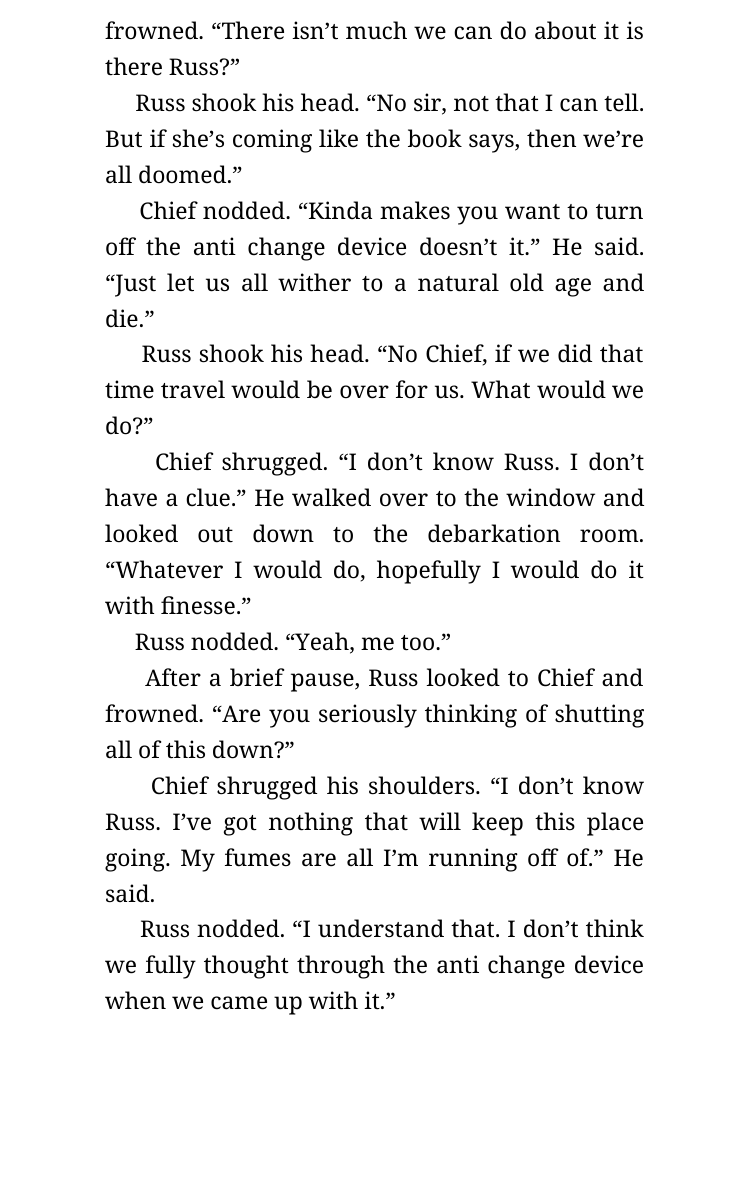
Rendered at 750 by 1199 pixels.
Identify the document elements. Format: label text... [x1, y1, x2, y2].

text Chief shrugged. “I don’t know Russ. I don’t have a clue.” He walked over to the window and looked out down to the debarkation room. “Whatever I would do, hopefully I would do it with finesse.” [105, 446, 645, 621]
text Russ shook his head. “No Chief, if we did that time travel would be over for us. What would we do?” [105, 338, 645, 442]
text Chief shrugged his shoulders. “I don’t know Russ. I’ve got nothing that will keep this place going. My fumes are all I’m running off of.” He said. [105, 770, 645, 909]
text Chief nodded. “Kinda makes you want to turn off the anti change device doesn’t it.” He said. “Just let us all wither to a natural old age and die.” [105, 195, 645, 334]
text Russ nodded. “I understand that. I don’t think we fully thought through the anti change device when we came up with it.” [105, 913, 645, 1017]
text After a brief pause, Russ looked to Chief and frowned. “Are you seriously thinking of shutting all of this down?” [105, 662, 645, 765]
text Russ shook his head. “No sir, not that I can tell. But if she’s coming like the book says, then we’re all doomed.” [105, 87, 645, 190]
text Russ nodded. “Yeah, me too.” [105, 626, 645, 657]
text frowned. “There isn’t much we can do about it is there Russ?” [105, 15, 645, 82]
